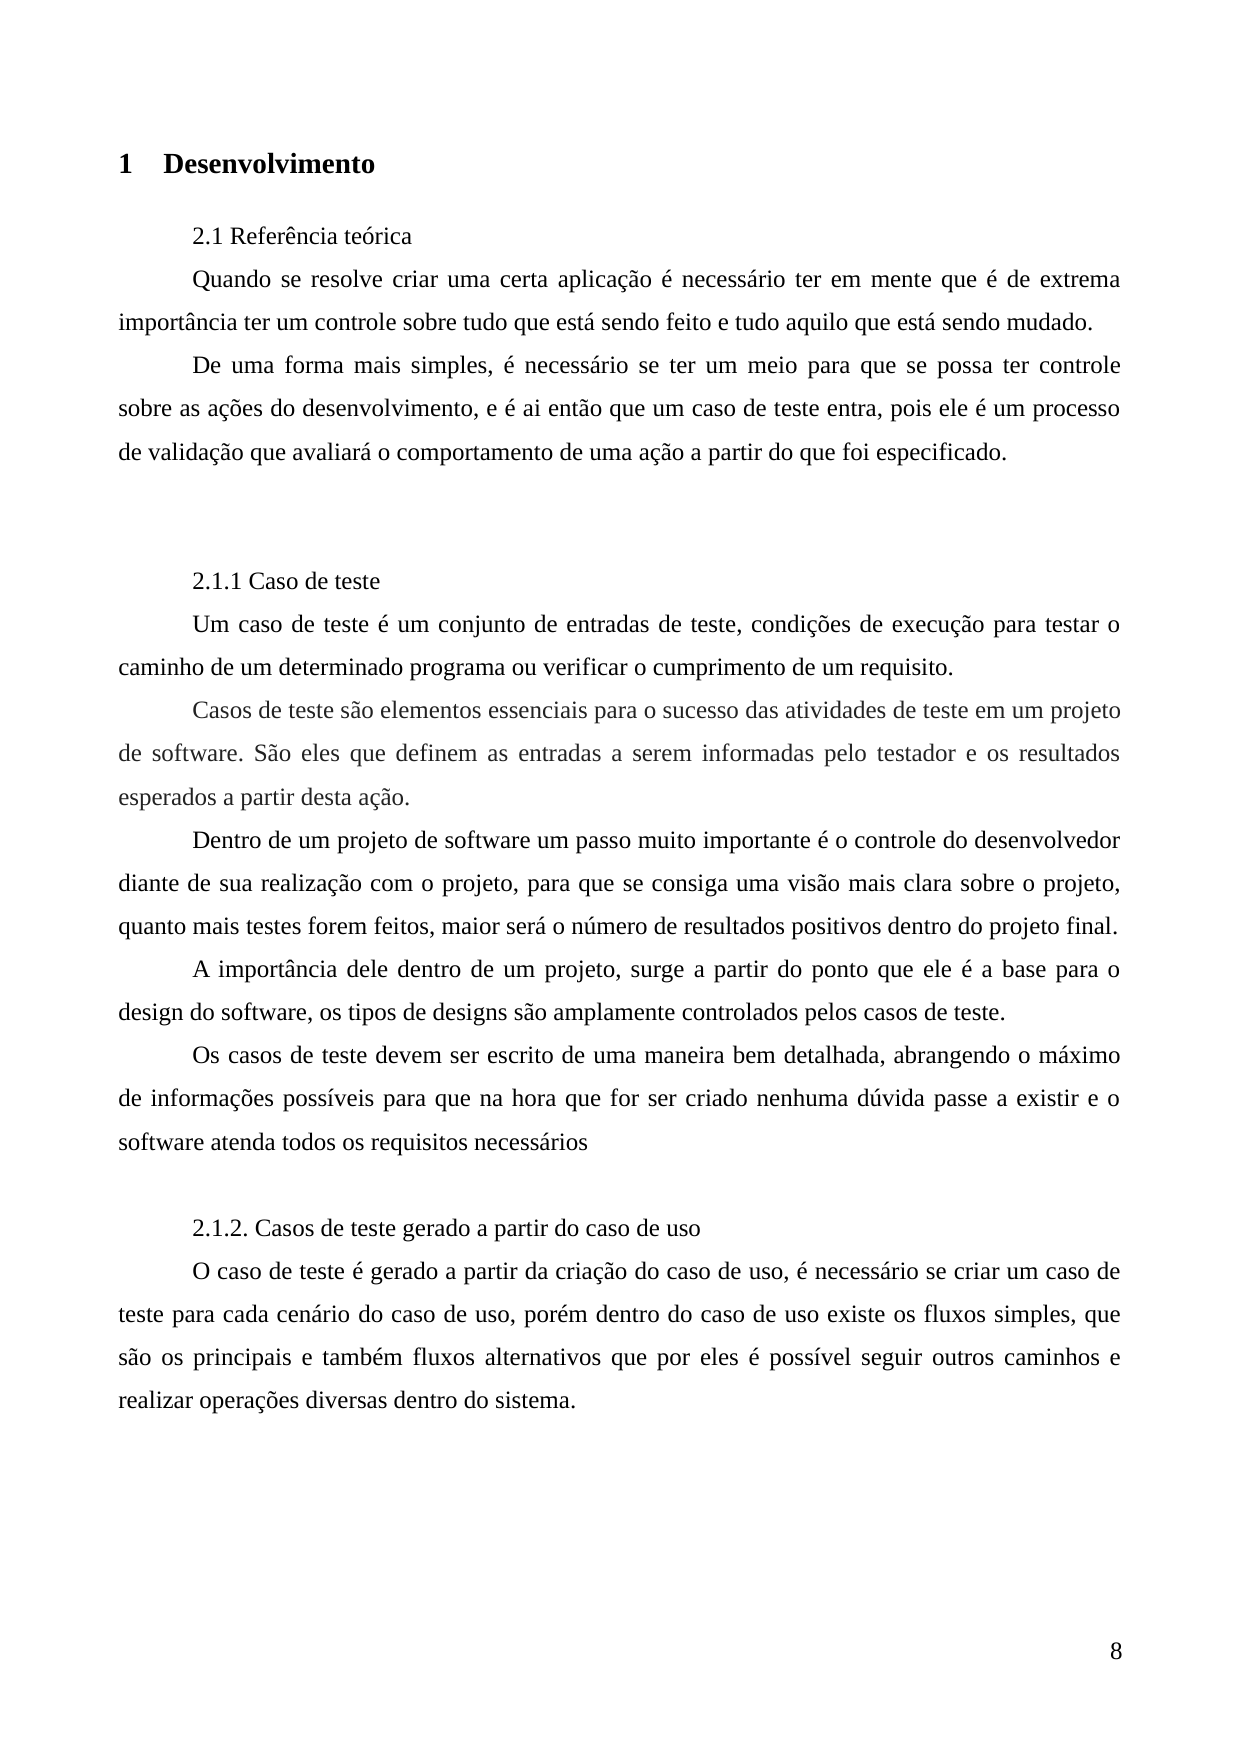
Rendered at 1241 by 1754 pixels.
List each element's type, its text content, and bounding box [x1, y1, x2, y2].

text A importância dele dentro de um projeto, surge a partir do ponto que ele é a base para o design do software, os tipos de designs são amplamente controlados pelos casos de teste. [118, 954, 1122, 1026]
subtitle Desenvolvimento [118, 146, 1122, 179]
text 2.1.1 Caso de teste [118, 566, 1122, 595]
text Dentro de um projeto de software um passo muito importante é o controle do desenvolvedor diante de sua realização com o projeto, para que se consiga uma visão mais clara sobre o projeto, quanto mais testes forem feitos, maior será o número de resultados positivos dentro do projeto final. [118, 825, 1122, 940]
text O caso de teste é gerado a partir da criação do caso de uso, é necessário se criar um caso de teste para cada cenário do caso de uso, porém dentro do caso de uso existe os fluxos simples, que são os principais e também fluxos alternativos que por eles é possível seguir outros caminhos e realizar operações diversas dentro do sistema. [118, 1256, 1122, 1414]
text 2.1.2. Casos de teste gerado a partir do caso de uso [118, 1213, 1122, 1242]
text Os casos de teste devem ser escrito de uma maneira bem detalhada, abrangendo o máximo de informações possíveis para que na hora que for ser criado nenhuma dúvida passe a existir e o software atenda todos os requisitos necessários [118, 1040, 1122, 1155]
text Quando se resolve criar uma certa aplicação é necessário ter em mente que é de extrema importância ter um controle sobre tudo que está sendo feito e tudo aquilo que está sendo mudado. [118, 264, 1122, 336]
text Casos de teste são elementos essenciais para o sucesso das atividades de teste em um projeto de software. São eles que definem as entradas a serem informadas pelo testador e os resultados esperados a partir desta ação. [118, 695, 1122, 810]
text De uma forma mais simples, é necessário se ter um meio para que se possa ter controle sobre as ações do desenvolvimento, e é ai então que um caso de teste entra, pois ele é um processo de validação que avaliará o comportamento de uma ação a partir do que foi especificado. [118, 350, 1122, 465]
text 2.1 Referência teórica [118, 221, 1122, 250]
text Um caso de teste é um conjunto de entradas de teste, condições de execução para testar o caminho de um determinado programa ou verificar o cumprimento de um requisito. [118, 609, 1122, 681]
